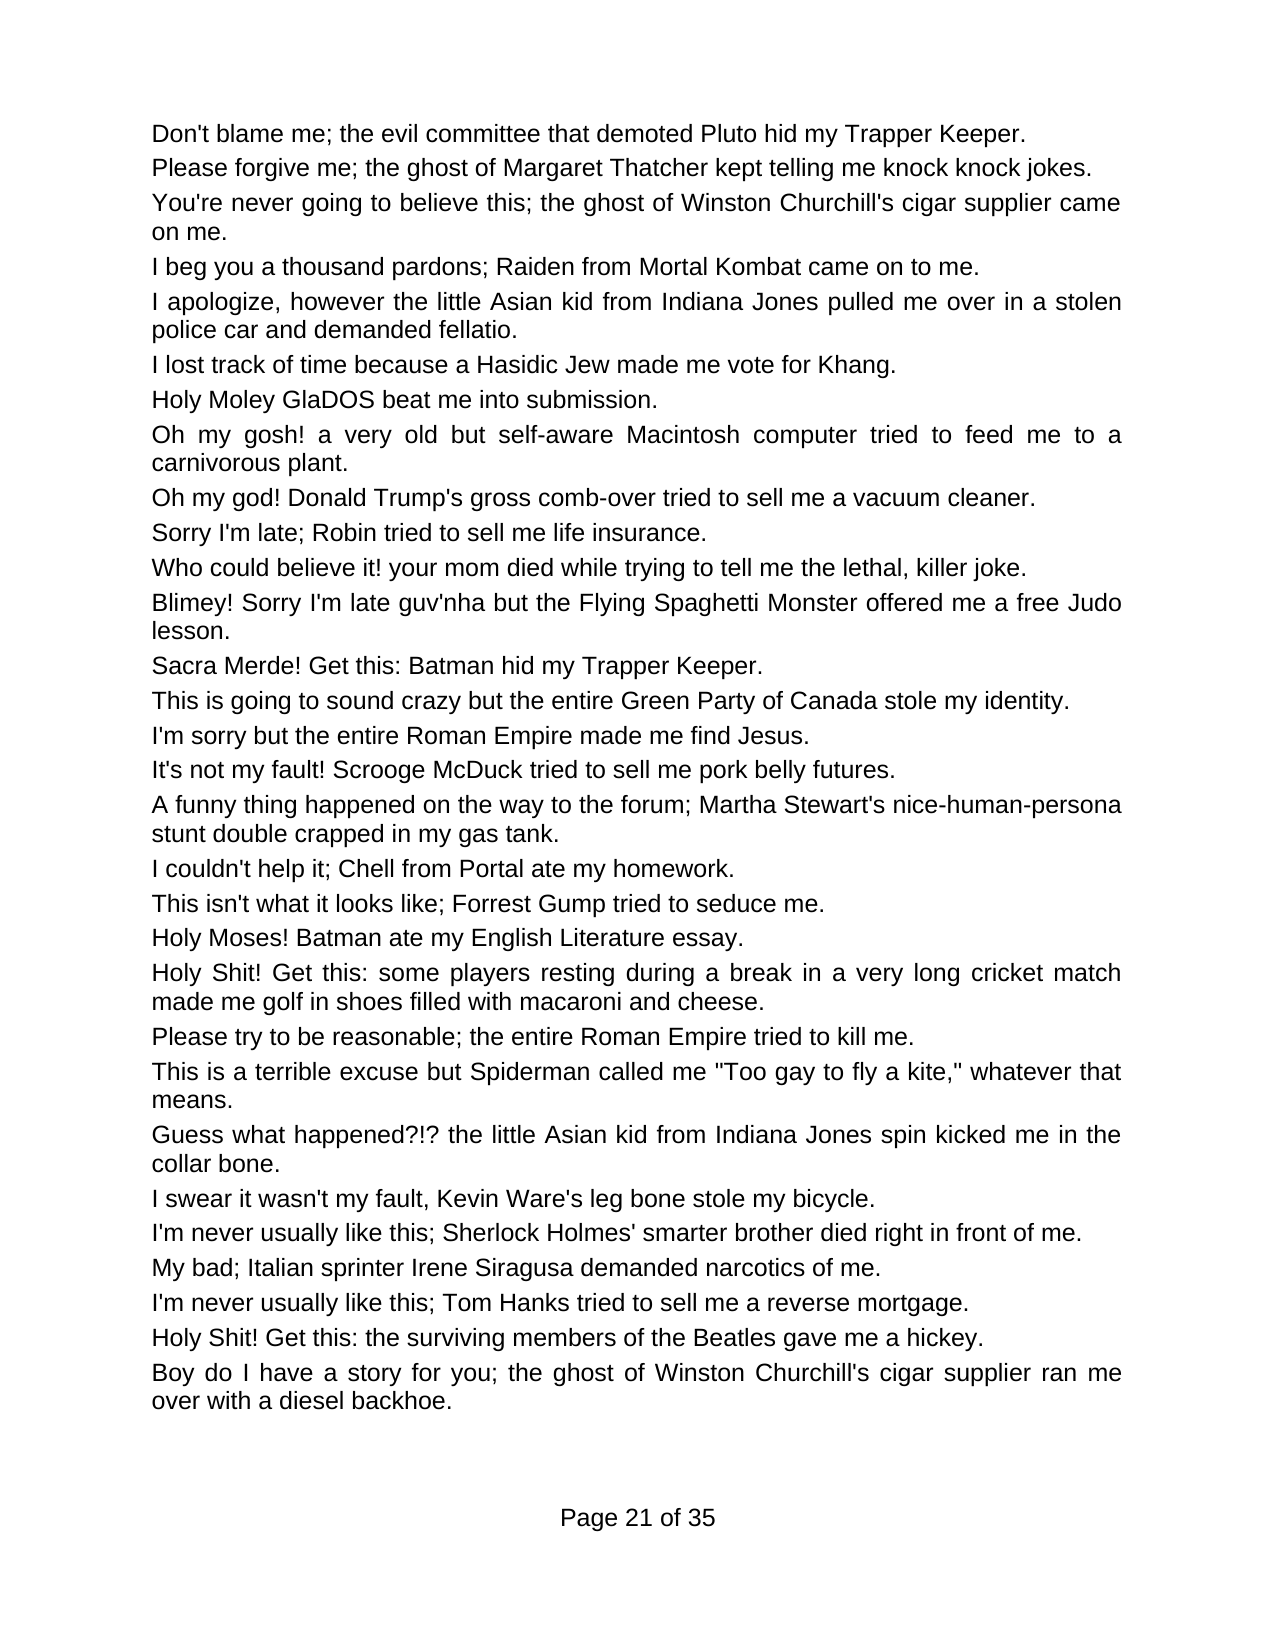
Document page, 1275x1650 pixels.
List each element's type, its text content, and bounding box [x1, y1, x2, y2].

text Holy Shit! Get this: the surviving members of the Beatles gave me a hickey. [151, 1323, 1123, 1351]
text I beg you a thousand pardons; Raiden from Mortal Kombat came on to me. [151, 252, 1123, 280]
text Please forgive me; the ghost of Margaret Thatcher kept telling me knock knock jokes. [151, 153, 1123, 182]
text Holy Shit! Get this: some players resting during a break in a very long cricket match made me golf in shoes filled with macaroni and cheese. [151, 958, 1123, 1016]
text Oh my gosh! a very old but self-aware Macintosh computer tried to feed me to a carnivorous plant. [151, 419, 1123, 477]
text I'm sorry but the entire Roman Empire made me find Jesus. [151, 721, 1123, 749]
text Sorry I'm late; Robin tried to sell me life insurance. [151, 518, 1123, 547]
text This is going to sound crazy but the entire Green Party of Canada stole my identity. [151, 686, 1123, 714]
text This isn't what it looks like; Forrest Gump tried to seduce me. [151, 888, 1123, 917]
text Holy Moses! Batman ate my English Literature essay. [151, 923, 1123, 952]
text I lost track of time because a Hasidic Jew made me vote for Khang. [151, 350, 1123, 379]
text This is a terrible excuse but Spiderman called me "Too gay to fly a kite," whatever that means. [151, 1056, 1123, 1114]
text I swear it wasn't my fault, Kevin Ware's leg bone stole my bicycle. [151, 1183, 1123, 1212]
text I couldn't help it; Chell from Portal ate my homework. [151, 854, 1123, 882]
text Please try to be reasonable; the entire Roman Empire tried to kill me. [151, 1022, 1123, 1050]
text My bad; Italian sprinter Irene Siragusa demanded narcotics of me. [151, 1253, 1123, 1282]
text Who could believe it! your mom died while trying to tell me the lethal, killer joke. [151, 553, 1123, 581]
text Guess what happened?!? the little Asian kid from Indiana Jones spin kicked me in the collar bone. [151, 1120, 1123, 1177]
text Boy do I have a story for you; the ghost of Winston Churchill's cigar supplier ran me over with a diesel backhoe. [151, 1357, 1123, 1415]
text I'm never usually like this; Tom Hanks tried to sell me a reverse mortgage. [151, 1288, 1123, 1317]
text You're never going to believe this; the ghost of Winston Churchill's cigar supplier came on me. [151, 188, 1123, 246]
text A funny thing happened on the way to the forum; Martha Stewart's nice-human-persona stunt double crapped in my gas tank. [151, 790, 1123, 848]
text Don't blame me; the evil committee that demoted Pluto hid my Trapper Keeper. [151, 118, 1123, 147]
text Oh my god! Donald Trump's gross comb-over tried to sell me a vacuum cleaner. [151, 483, 1123, 512]
text Blimey! Sorry I'm late guv'nha but the Flying Spaghetti Monster offered me a free Judo lesson. [151, 587, 1123, 645]
text I'm never usually like this; Sherlock Holmes' smarter brother died right in front of me. [151, 1218, 1123, 1247]
text Sacra Merde! Get this: Batman hid my Trapper Keeper. [151, 651, 1123, 680]
text Holy Moley GlaDOS beat me into submission. [151, 385, 1123, 413]
text It's not my fault! Scrooge McDuck tried to sell me pork belly futures. [151, 755, 1123, 784]
text I apologize, however the little Asian kid from Indiana Jones pulled me over in a stolen police car and demanded fellatio. [151, 286, 1123, 344]
